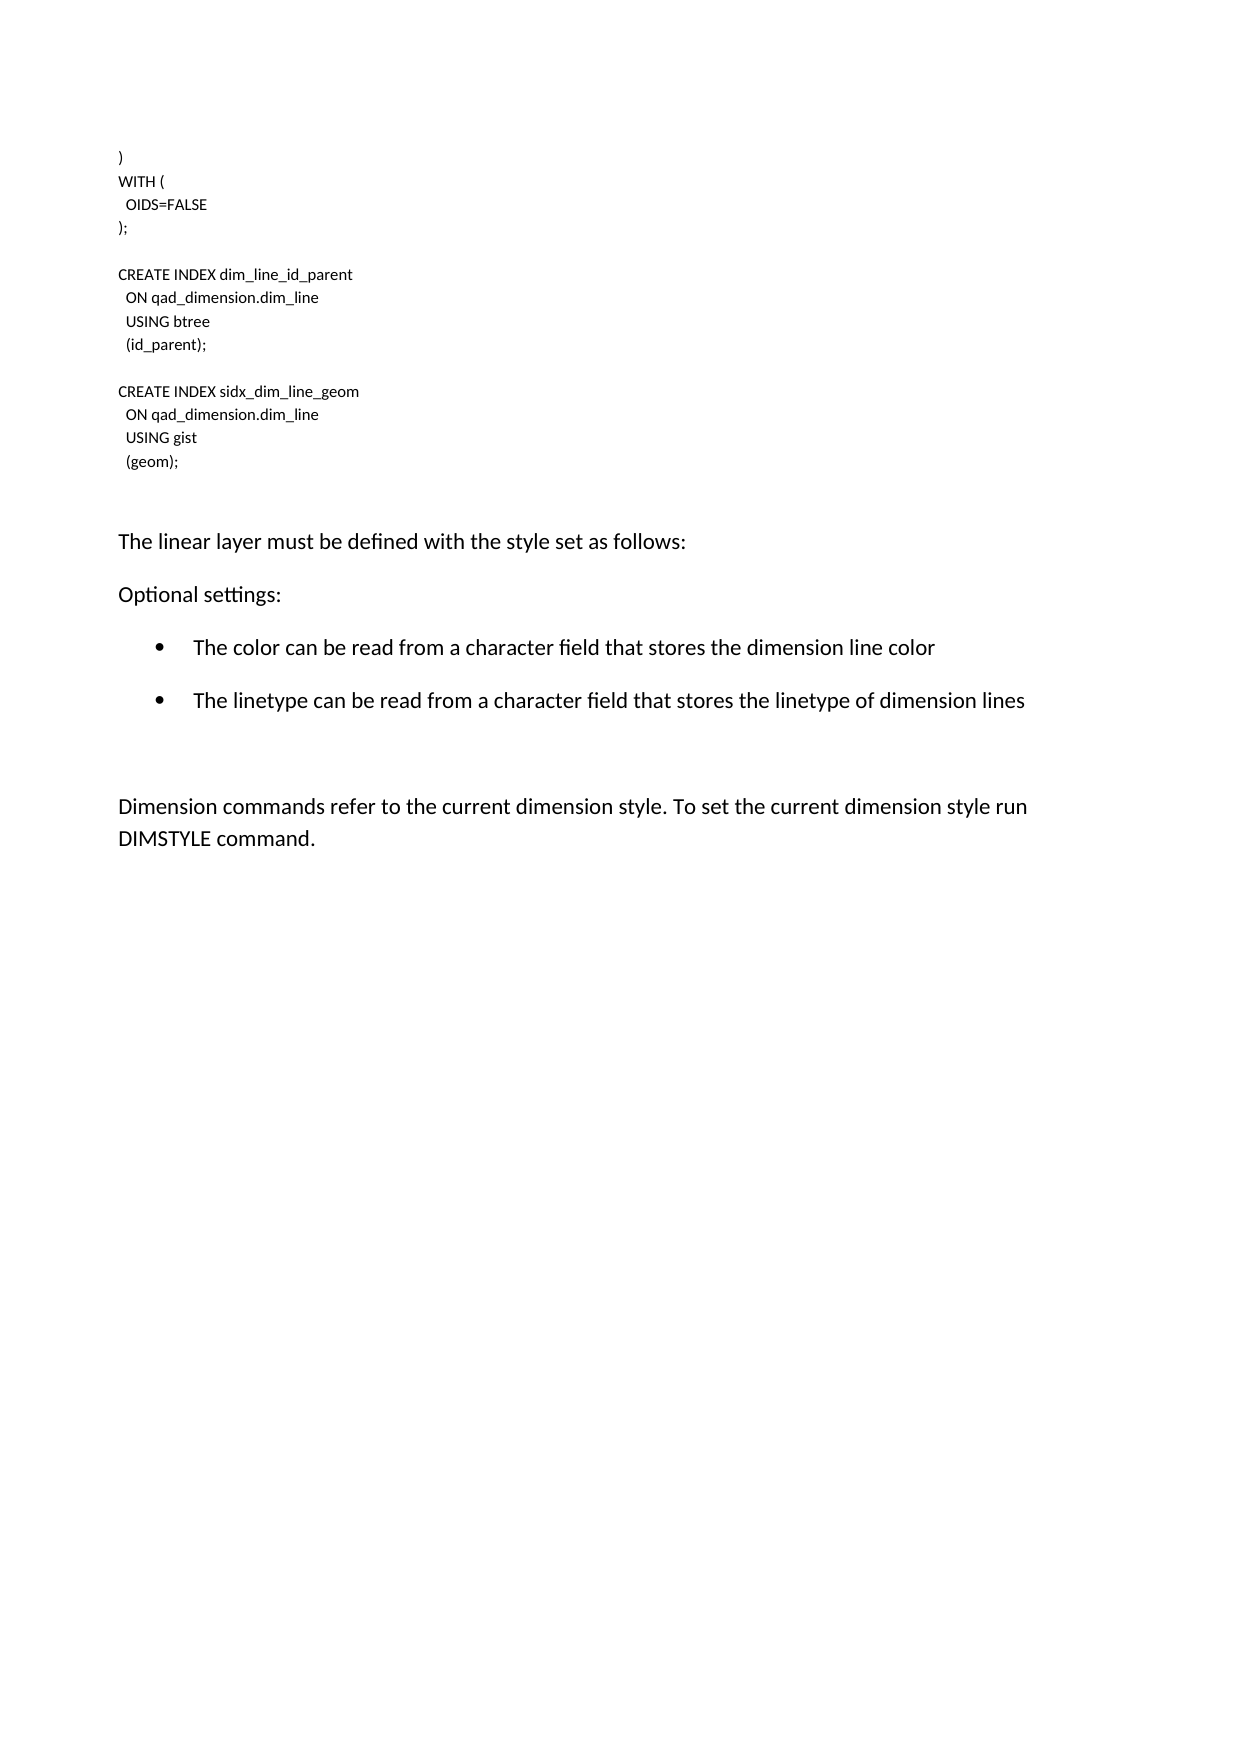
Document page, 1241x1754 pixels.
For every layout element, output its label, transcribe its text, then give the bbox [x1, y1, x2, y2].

text (geom); [118, 451, 1122, 471]
text Optional settings: [118, 580, 1122, 608]
text USING btree [118, 311, 1122, 331]
text OIDS=FALSE [118, 194, 1122, 214]
text The linear layer must be defined with the style set as follows: [118, 527, 1122, 555]
text (id_parent); [118, 334, 1122, 354]
text ); [118, 218, 1122, 238]
text ) [118, 148, 1122, 168]
text CREATE INDEX sidx_dim_line_geom [118, 381, 1122, 401]
text Dimension commands refer to the current dimension style. To set the current dimension style run DIMSTYLE command. [118, 792, 1122, 853]
text ON qad_dimension.dim_line [118, 404, 1122, 424]
list The color can be read from a character field that stores the dimension line color [156, 633, 1122, 661]
text USING gist [118, 428, 1122, 448]
text ON qad_dimension.dim_line [118, 288, 1122, 308]
text WITH ( [118, 171, 1122, 191]
list The linetype can be read from a character field that stores the linetype of dimension lines [156, 686, 1122, 714]
text CREATE INDEX dim_line_id_parent [118, 264, 1122, 284]
